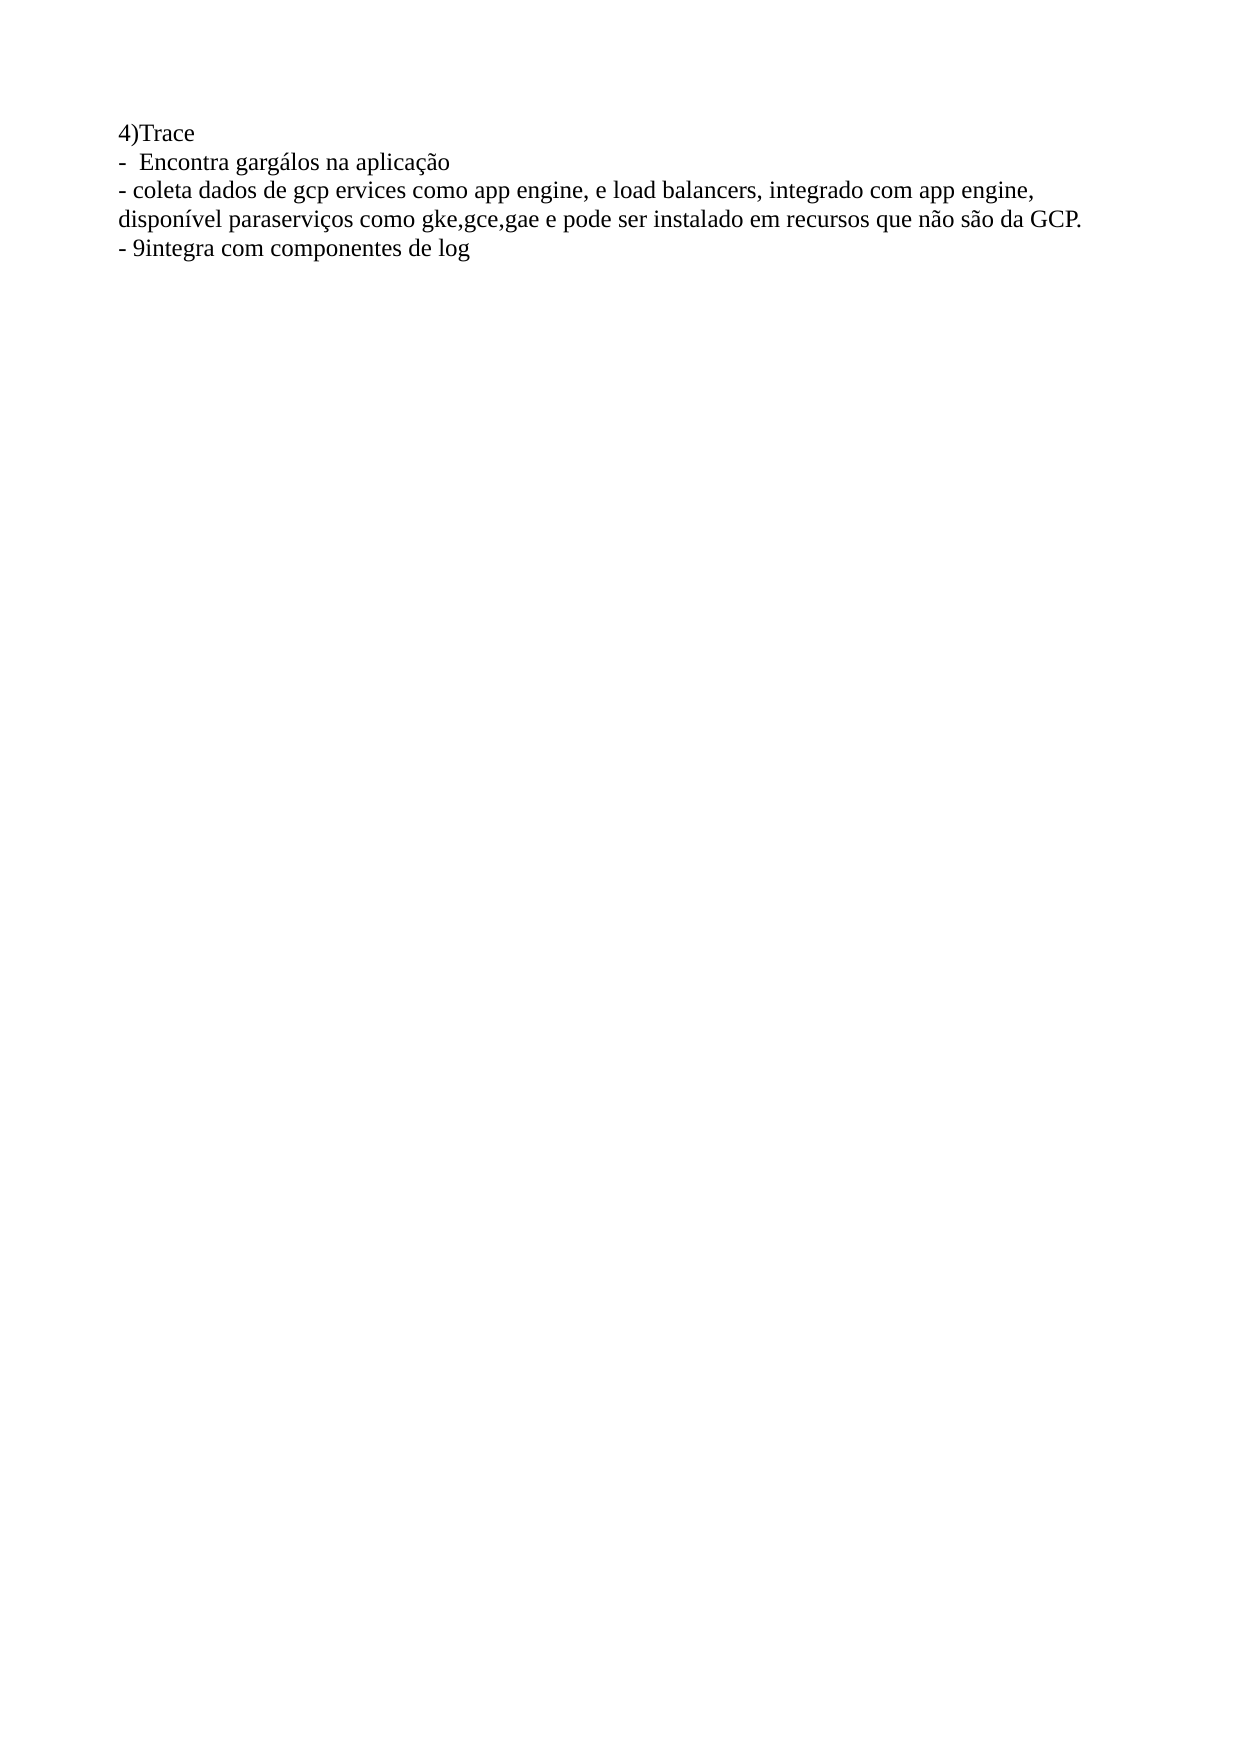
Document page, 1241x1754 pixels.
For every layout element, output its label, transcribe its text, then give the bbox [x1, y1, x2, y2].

text 4)Trace [118, 118, 1122, 147]
text - Encontra gargálos na aplicação [118, 147, 1122, 176]
text - 9integra com componentes de log [118, 233, 1122, 262]
text - coleta dados de gcp ervices como app engine, e load balancers, integrado com app engine, disponível paraserviços como gke,gce,gae e pode ser instalado em recursos que não são da GCP. [118, 176, 1122, 233]
